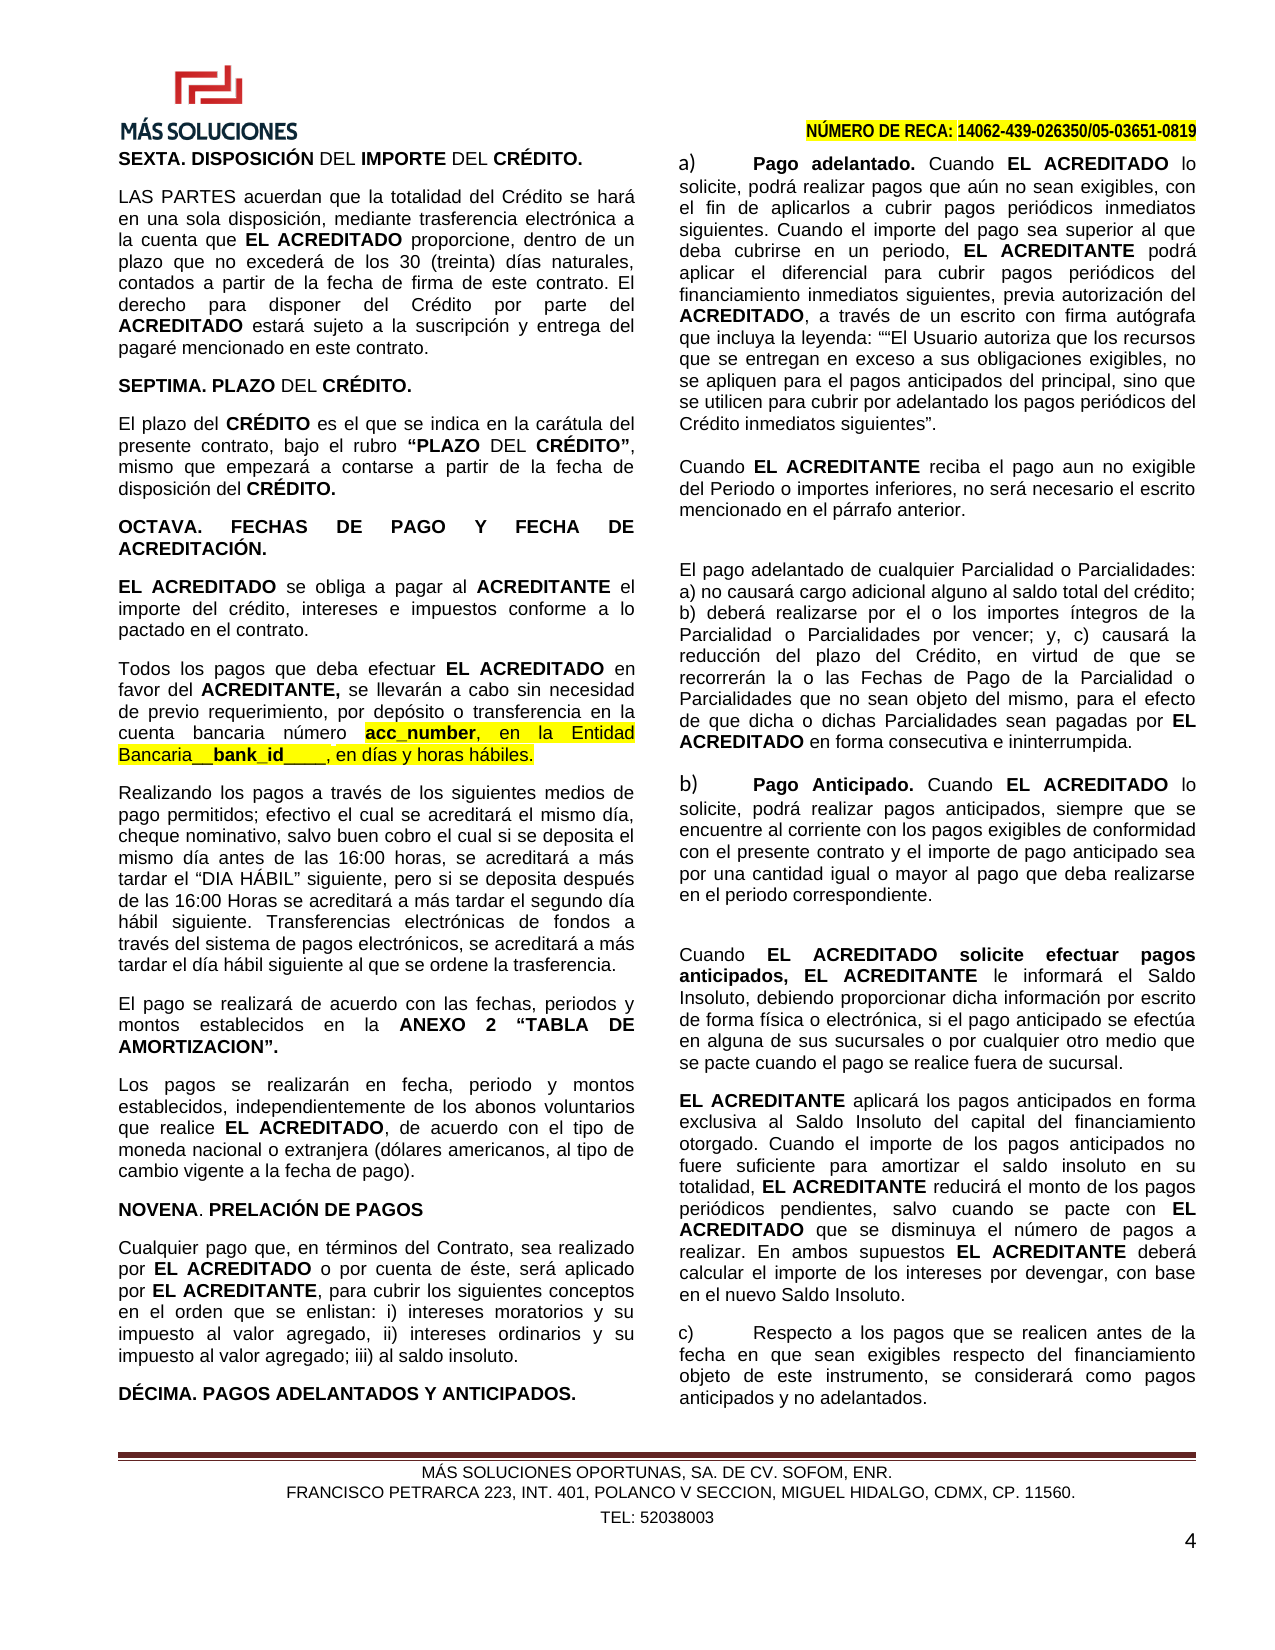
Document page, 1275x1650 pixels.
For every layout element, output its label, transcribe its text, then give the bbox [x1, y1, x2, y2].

text Todos los pagos que deba efectuar EL ACREDITADO en favor del ACREDITANTE, se llevarán a cabo sin necesidad de previo requerimiento, por depósito o transferencia en la cuenta bancaria número acc_number, en la Entidad Bancaria__bank_id____, en días y horas hábiles. [118, 657, 635, 765]
text El plazo del CRÉDITO es el que se indica en la carátula del presente contrato, bajo el rubro “PLAZO DEL CRÉDITO”, mismo que empezará a contarse a partir de la fecha de disposición del CRÉDITO. [118, 413, 635, 499]
text LAS PARTES acuerdan que la totalidad del Crédito se hará en una sola disposición, mediante trasferencia electrónica a la cuenta que EL ACREDITADO proporcione, dentro de un plazo que no excederá de los 30 (treinta) días naturales, contados a partir de la fecha de firma de este contrato. El derecho para disponer del Crédito por parte del ACREDITADO estará sujeto a la suscripción y entrega del pagaré mencionado en este contrato. [118, 186, 635, 358]
text SEPTIMA. PLAZO DEL CRÉDITO. [118, 375, 635, 397]
text EL ACREDITANTE aplicará los pagos anticipados en forma exclusiva al Saldo Insoluto del capital del financiamiento otorgado. Cuando el importe de los pagos anticipados no fuere suficiente para amortizar el saldo insoluto en su totalidad, EL ACREDITANTE reducirá el monto de los pagos periódicos pendientes, salvo cuando se pacte con EL ACREDITADO que se disminuya el número de pagos a realizar. En ambos supuestos EL ACREDITANTE deberá calcular el importe de los intereses por devengar, con base en el nuevo Saldo Insoluto. [679, 1090, 1196, 1305]
text Los pagos se realizarán en fecha, periodo y montos establecidos, independientemente de los abonos voluntarios que realice EL ACREDITADO, de acuerdo con el tipo de moneda nacional o extranjera (dólares americanos, al tipo de cambio vigente a la fecha de pago). [118, 1074, 635, 1182]
list Pago adelantado. Cuando EL ACREDITADO lo solicite, podrá realizar pagos que aún no sean exigibles, con el fin de aplicarlos a cubrir pagos periódicos inmediatos siguientes. Cuando el importe del pago sea superior al que deba cubrirse en un periodo, EL ACREDITANTE podrá aplicar el diferencial para cubrir pagos periódicos del financiamiento inmediatos siguientes, previa autorización del ACREDITADO, a través de un escrito con firma autógrafa que incluya la leyenda: ““El Usuario autoriza que los recursos que se entregan en exceso a sus obligaciones exigibles, no se apliquen para el pagos anticipados del principal, sino que se utilicen para cubrir por adelantado los pagos periódicos del Crédito inmediatos siguientes”. [678, 148, 1196, 434]
text EL ACREDITADO se obliga a pagar al ACREDITANTE el importe del crédito, intereses e impuestos conforme a lo pactado en el contrato. [118, 576, 635, 641]
text Cuando EL ACREDITADO solicite efectuar pagos anticipados, EL ACREDITANTE le informará el Saldo Insoluto, debiendo proporcionar dicha información por escrito de forma física o electrónica, si el pago anticipado se efectúa en alguna de sus sucursales o por cualquier otro medio que se pacte cuando el pago se realice fuera de sucursal. [679, 944, 1196, 1073]
text El pago adelantado de cualquier Parcialidad o Parcialidades: a) no causará cargo adicional alguno al saldo total del crédito; b) deberá realizarse por el o los importes íntegros de la Parcialidad o Parcialidades por vencer; y, c) causará la reducción del plazo del Crédito, en virtud de que se recorrerán la o las Fechas de Pago de la Parcialidad o Parcialidades que no sean objeto del mismo, para el efecto de que dicha o dichas Parcialidades sean pagadas por EL ACREDITADO en forma consecutiva e ininterrumpida. [679, 559, 1196, 753]
list Respecto a los pagos que se realicen antes de la fecha en que sean exigibles respecto del financiamiento objeto de este instrumento, se considerará como pagos anticipados y no adelantados. [678, 1322, 1196, 1408]
text Realizando los pagos a través de los siguientes medios de pago permitidos; efectivo el cual se acreditará el mismo día, cheque nominativo, salvo buen cobro el cual si se deposita el mismo día antes de las 16:00 horas, se acreditará a más tardar el “DIA HÁBIL” siguiente, pero si se deposita después de las 16:00 Horas se acreditará a más tardar el segundo día hábil siguiente. Transferencias electrónicas de fondos a través del sistema de pagos electrónicos, se acreditará a más tardar el día hábil siguiente al que se ordene la trasferencia. [118, 782, 635, 976]
text El pago se realizará de acuerdo con las fechas, periodos y montos establecidos en la ANEXO 2 “TABLA DE AMORTIZACION”. [118, 992, 635, 1057]
list Cuando EL ACREDITANTE reciba el pago aun no exigible del Periodo o importes inferiores, no será necesario el escrito mencionado en el párrafo anterior. [679, 456, 1196, 521]
list Pago Anticipado. Cuando EL ACREDITADO lo solicite, podrá realizar pagos anticipados, siempre que se encuentre al corriente con los pagos exigibles de conformidad con el presente contrato y el importe de pago anticipado sea por una cantidad igual o mayor al pago que deba realizarse en el periodo correspondiente. [679, 769, 1196, 905]
text SEXTA. DISPOSICIÓN DEL IMPORTE DEL CRÉDITO. [118, 148, 635, 169]
text OCTAVA. FECHAS DE PAGO Y FECHA DE ACREDITACIÓN. [118, 516, 635, 559]
text DÉCIMA. PAGOS ADELANTADOS Y ANTICIPADOS. [118, 1383, 635, 1404]
text NOVENA. PRELACIÓN DE PAGOS [118, 1198, 635, 1220]
text Cualquier pago que, en términos del Contrato, sea realizado por EL ACREDITADO o por cuenta de éste, será aplicado por EL ACREDITANTE, para cubrir los siguientes conceptos en el orden que se enlistan: i) intereses moratorios y su impuesto al valor agregado, ii) intereses ordinarios y su impuesto al valor agregado; iii) al saldo insoluto. [118, 1237, 635, 1366]
picture [115, 60, 302, 148]
